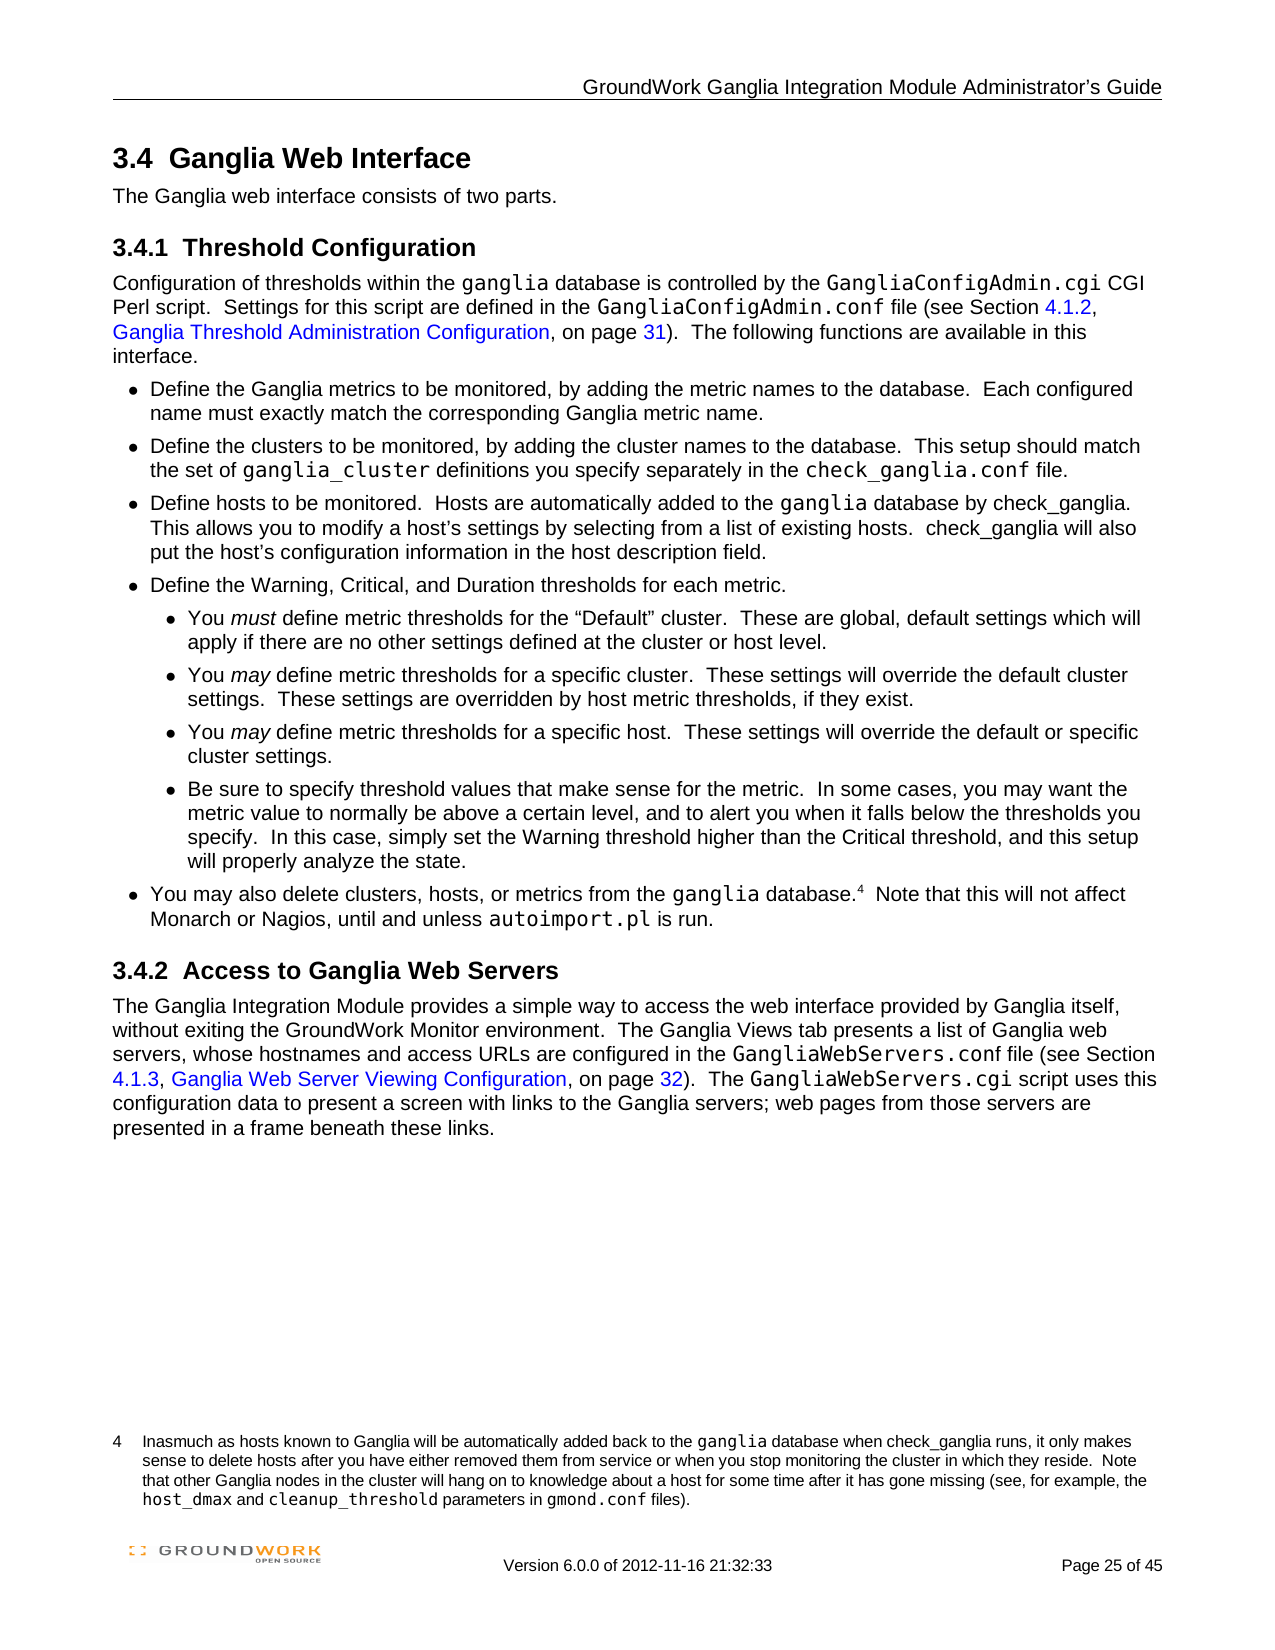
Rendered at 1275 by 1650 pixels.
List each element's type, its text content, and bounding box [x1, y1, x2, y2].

list Be sure to specify threshold values that make sense for the metric. In some cases, you may want the metric value to normally be above a certain level, and to alert you when it falls below the thresholds you specify. In this case, simply set the Warning threshold higher than the Critical threshold, and this setup will properly analyze the state. [165, 777, 1162, 873]
subtitle Ganglia Web Interface [112, 141, 1162, 174]
list Inasmuch as hosts known to Ganglia will be automatically added back to the ganglia database when check_ganglia runs, it only makes sense to delete hosts after you have either removed them from service or when you stop monitoring the cluster in which they reside. Note that other Ganglia nodes in the cluster will hang on to knowledge about a host for some time after it has gone missing (see, for example, the host_dmax and cleanup_threshold parameters in gmond.conf files). [112, 1432, 1162, 1509]
list Define the Warning, Critical, and Duration thresholds for each metric. [127, 573, 1162, 597]
list You may also delete clusters, hosts, or metrics from the ganglia database. Note that this will not affect Monarch or Nagios, until and unless autoimport.pl is run. [127, 882, 1162, 931]
subtitle Threshold Configuration [112, 233, 1162, 262]
picture [129, 1546, 321, 1563]
text Configuration of thresholds within the ganglia database is controlled by the GangliaConfigAdmin.cgi CGI Perl script. Settings for this script are defined in the GangliaConfigAdmin.conf file (see Section 4.1.2, Ganglia Threshold Administration Configuration, on page 30). The following functions are available in this interface. [112, 271, 1162, 368]
subtitle Access to Ganglia Web Servers [112, 956, 1162, 985]
list You may define metric thresholds for a specific cluster. These settings will override the default cluster settings. These settings are overridden by host metric thresholds, if they exist. [165, 663, 1162, 711]
list You may define metric thresholds for a specific host. These settings will override the default or specific cluster settings. [165, 720, 1162, 768]
list Define hosts to be monitored. Hosts are automatically added to the ganglia database by check_ganglia. This allows you to modify a host’s settings by selecting from a list of existing hosts. check_ganglia will also put the host’s configuration information in the host description field. [127, 491, 1162, 564]
list Define the clusters to be monitored, by adding the cluster names to the database. This setup should match the set of ganglia_cluster definitions you specify separately in the check_ganglia.conf file. [127, 434, 1162, 482]
list You must define metric thresholds for the “Default” cluster. These are global, default settings which will apply if there are no other settings defined at the cluster or host level. [165, 606, 1162, 654]
list Define the Ganglia metrics to be monitored, by adding the metric names to the database. Each configured name must exactly match the corresponding Ganglia metric name. [127, 377, 1162, 425]
text The Ganglia web interface consists of two parts. [112, 183, 1162, 208]
text The Ganglia Integration Module provides a simple way to access the web interface provided by Ganglia itself, without exiting the GroundWork Monitor environment. The Ganglia Views tab presents a list of Ganglia web servers, whose hostnames and access URLs are configured in the GangliaWebServers.conf file (see Section 4.1.3, Ganglia Web Server Viewing Configuration, on page 31). The GangliaWebServers.cgi script uses this configuration data to present a screen with links to the Ganglia servers; web pages from those servers are presented in a frame beneath these links. [112, 994, 1162, 1139]
